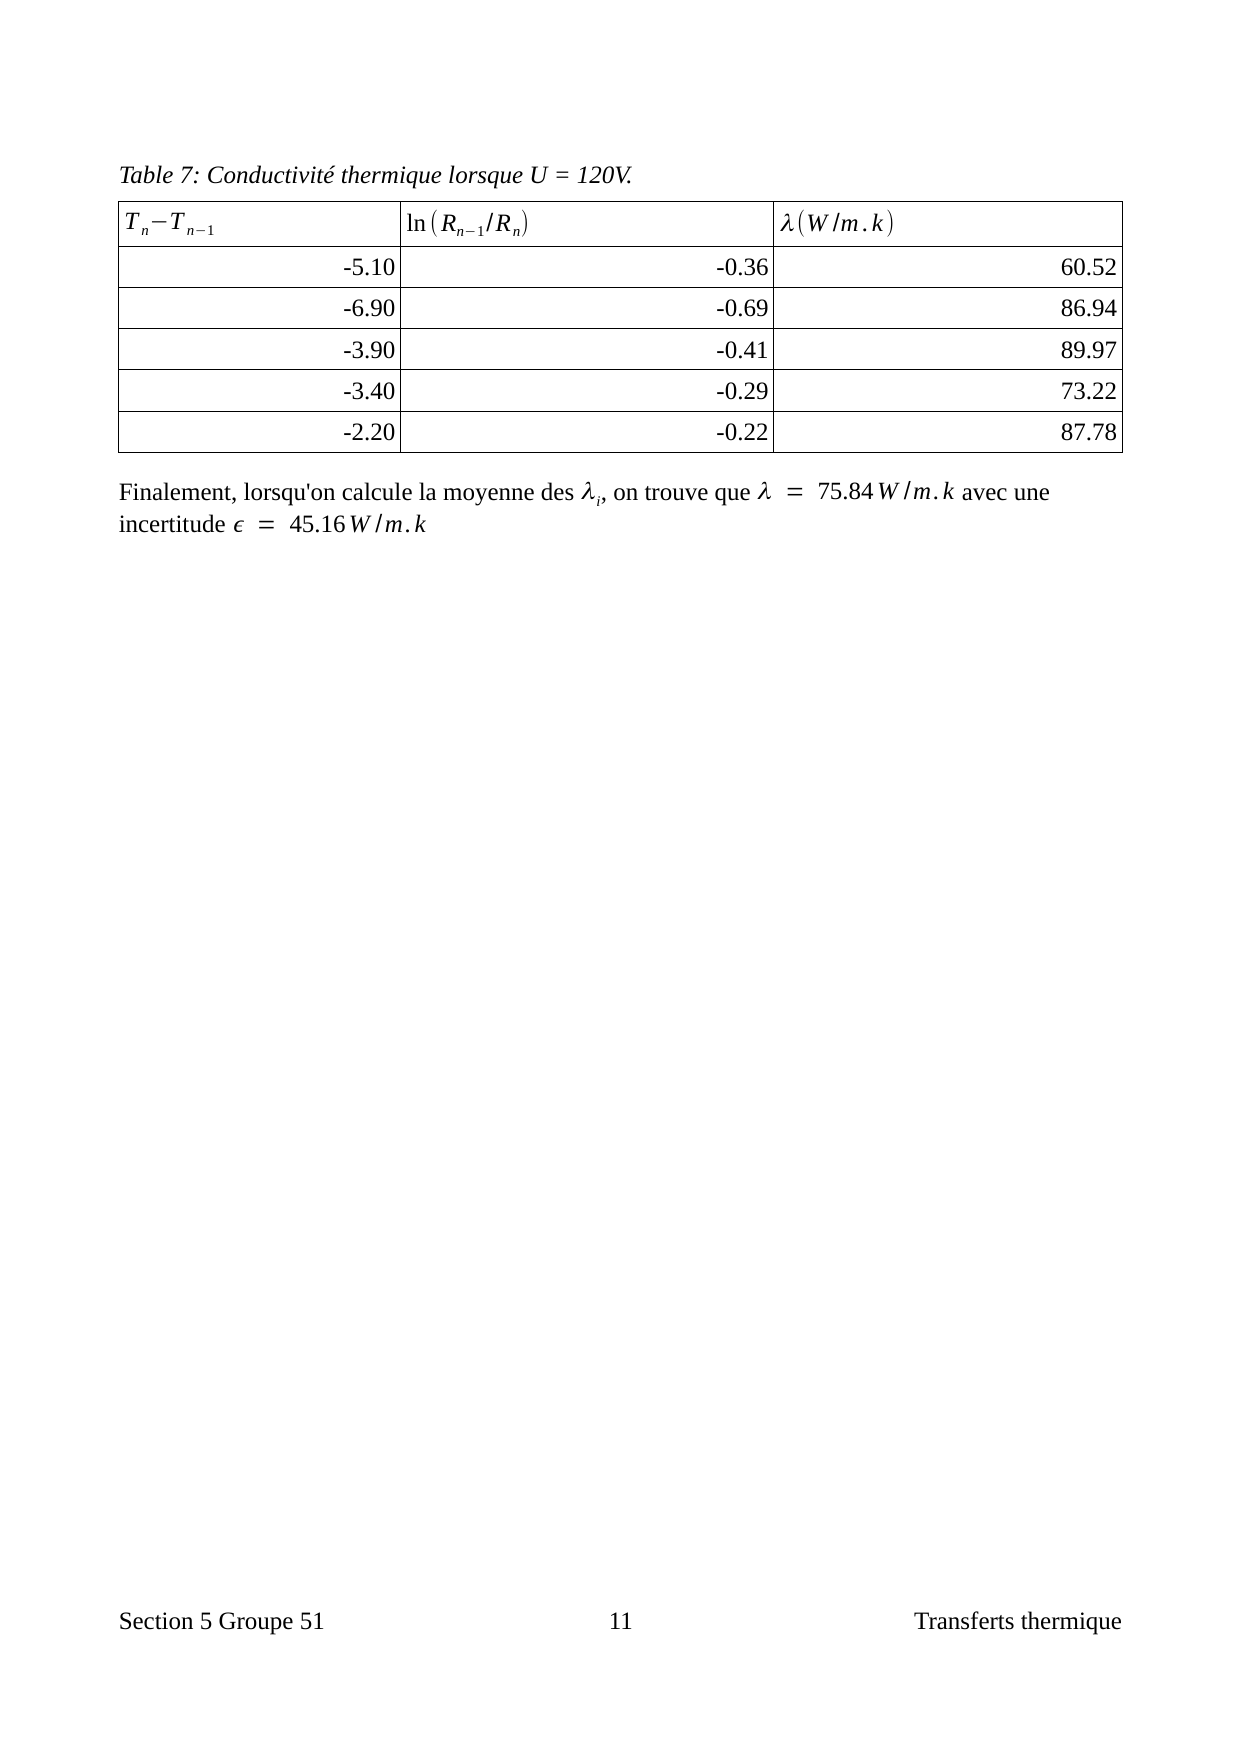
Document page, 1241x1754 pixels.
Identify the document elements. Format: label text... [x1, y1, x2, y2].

table_cell -3.90 [119, 329, 400, 369]
table_cell -3.40 [119, 370, 400, 411]
table_cell -5.10 [119, 247, 400, 287]
table_cell -0.22 [401, 412, 773, 452]
table_cell -0.29 [401, 370, 773, 411]
table_header [774, 202, 1122, 246]
table_cell 86.94 [774, 288, 1122, 328]
table_cell -0.36 [401, 247, 773, 287]
table_cell -0.41 [401, 329, 773, 369]
table_header [119, 202, 400, 246]
text Finalement, lorsqu'on calcule la moyenne des , on trouve que avec une incertitude [118, 477, 1122, 538]
table_cell 60.52 [774, 247, 1122, 287]
table_cell -0.69 [401, 288, 773, 328]
table_header [401, 202, 773, 246]
text Table 7: Conductivité thermique lorsque U = 120V. [118, 160, 1122, 188]
table_cell 89.97 [774, 329, 1122, 369]
table_cell -2.20 [119, 412, 400, 452]
table_cell 87.78 [774, 412, 1122, 452]
table_cell 73.22 [774, 370, 1122, 411]
table_cell -6.90 [119, 288, 400, 328]
